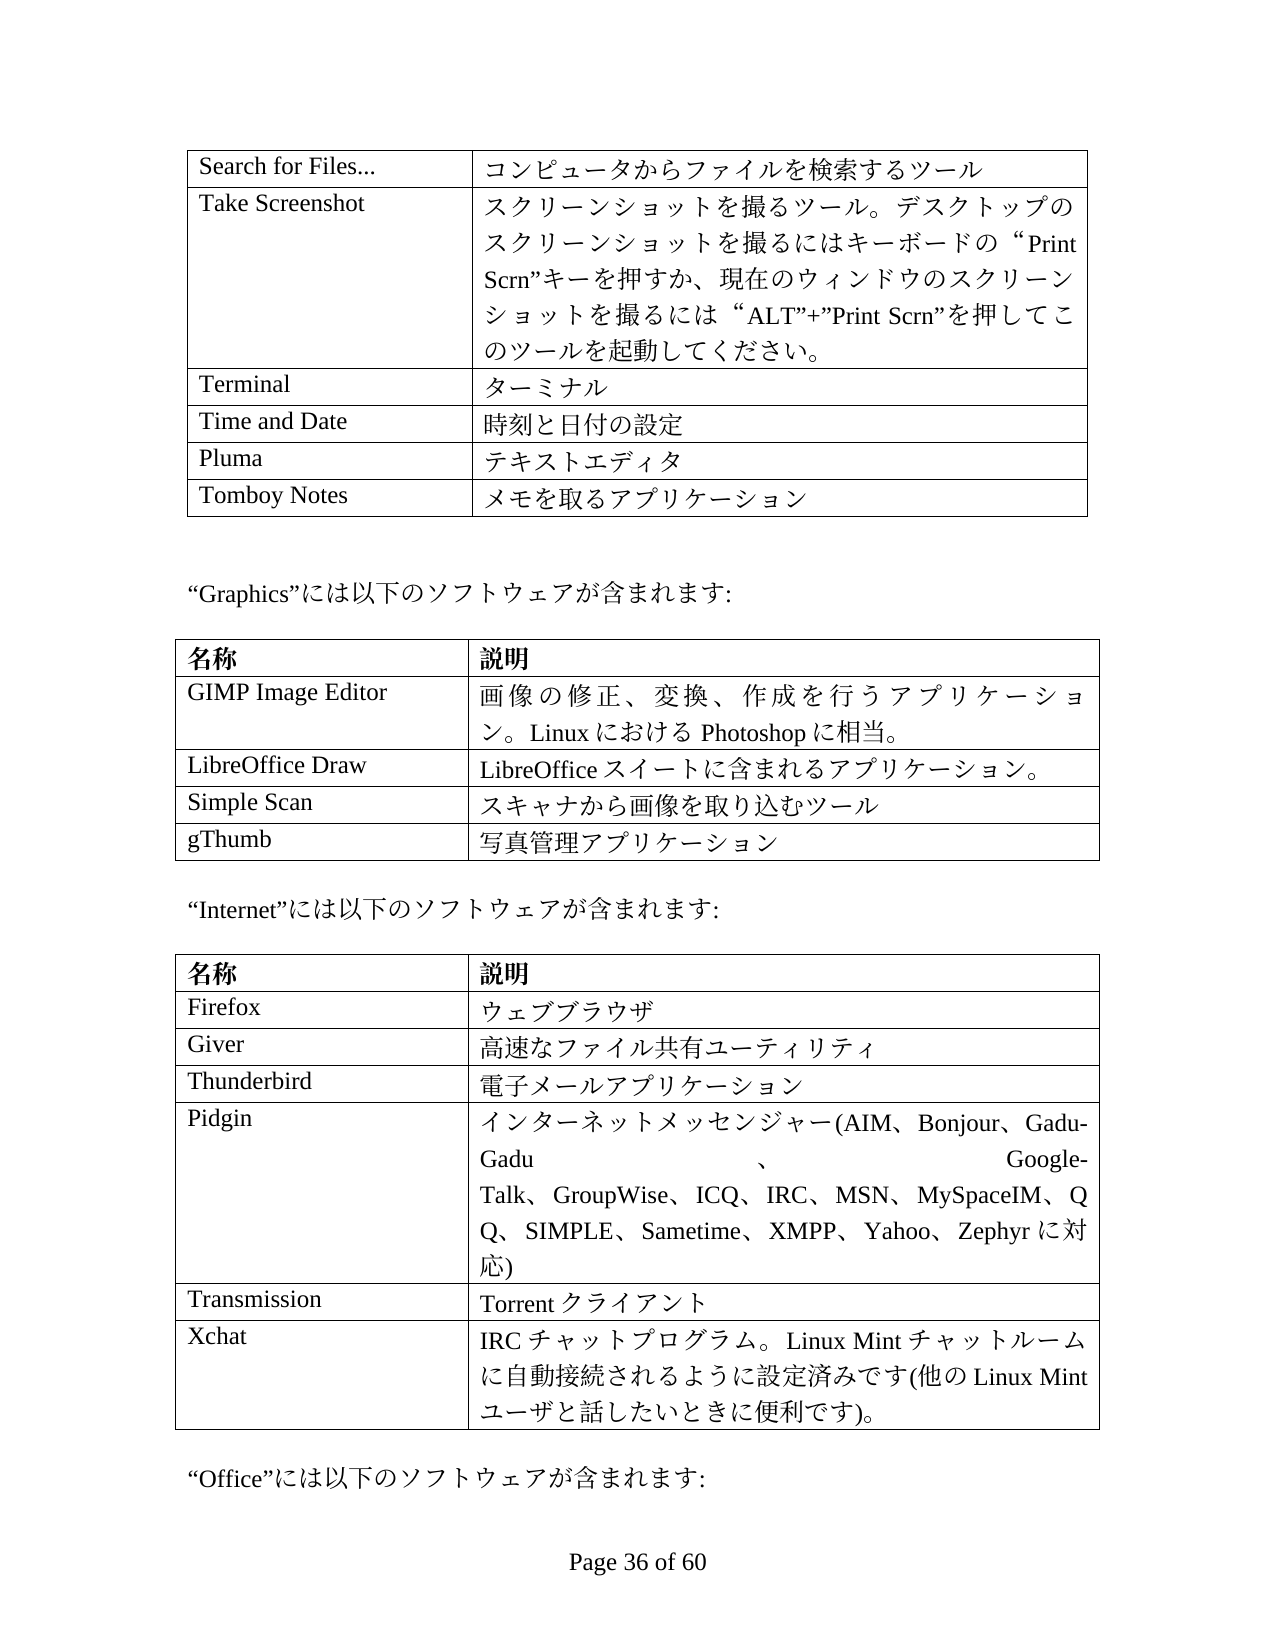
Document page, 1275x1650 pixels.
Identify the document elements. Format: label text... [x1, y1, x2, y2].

table_cell ウェブブラウザ [469, 992, 1099, 1028]
table_header 説明 [469, 640, 1099, 676]
table_cell 電子メールアプリケーション [469, 1066, 1099, 1102]
table_cell コンピュータからファイルを検索するツール [473, 151, 1087, 187]
table_cell Pidgin [176, 1103, 468, 1283]
table_cell インターネットメッセンジャー(AIM、Bonjour、Gadu-Gadu、Google-Talk、GroupWise、ICQ、IRC、MSN、MySpaceIM、QQ、SIMPLE、Sametime、XMPP、Yahoo、Zephyrに対応) [469, 1103, 1099, 1283]
table_cell Pluma [188, 443, 472, 479]
table_cell gThumb [176, 824, 468, 860]
table_cell Giver [176, 1029, 468, 1065]
table_header 名称 [176, 640, 468, 676]
table_cell Take Screenshot [188, 188, 472, 368]
table_cell Terminal [188, 369, 472, 405]
text “Internet”には以下のソフトウェアが含まれます: [187, 889, 1087, 925]
table_cell Simple Scan [176, 787, 468, 823]
table_cell 時刻と日付の設定 [473, 406, 1087, 442]
table_cell IRCチャットプログラム。Linux Mintチャットルームに自動接続されるように設定済みです(他のLinux Mintユーザと話したいときに便利です)。 [469, 1321, 1099, 1429]
table_cell Firefox [176, 992, 468, 1028]
table_cell Torrentクライアント [469, 1284, 1099, 1320]
table_cell Transmission [176, 1284, 468, 1320]
table_cell ターミナル [473, 369, 1087, 405]
table_cell LibreOffice Draw [176, 750, 468, 786]
table_cell LibreOfficeスイートに含まれるアプリケーション。 [469, 750, 1099, 786]
table_header 名称 [176, 955, 468, 991]
table_cell Xchat [176, 1321, 468, 1429]
table_header 説明 [469, 955, 1099, 991]
table_cell Tomboy Notes [188, 480, 472, 516]
table_cell スキャナから画像を取り込むツール [469, 787, 1099, 823]
table_cell 画像の修正、変換、作成を行うアプリケーション。Linuxにおける Photoshopに相当。 [469, 677, 1099, 749]
table_cell 写真管理アプリケーション [469, 824, 1099, 860]
table_cell メモを取るアプリケーション [473, 480, 1087, 516]
table_cell Time and Date [188, 406, 472, 442]
table_cell Thunderbird [176, 1066, 468, 1102]
text “Graphics”には以下のソフトウェアが含まれます: [187, 574, 1087, 610]
text “Office”には以下のソフトウェアが含まれます: [187, 1458, 1087, 1494]
table_cell テキストエディタ [473, 443, 1087, 479]
table_cell スクリーンショットを撮るツール。デスクトップのスクリーンショットを撮るにはキーボードの“Print Scrn”キーを押すか、現在のウィンドウのスクリーンショットを撮るには“ALT”+”Print Scrn”を押してこのツールを起動してください。 [473, 188, 1087, 368]
table_cell Search for Files... [188, 151, 472, 187]
table_cell 高速なファイル共有ユーティリティ [469, 1029, 1099, 1065]
table_cell GIMP Image Editor [176, 677, 468, 749]
